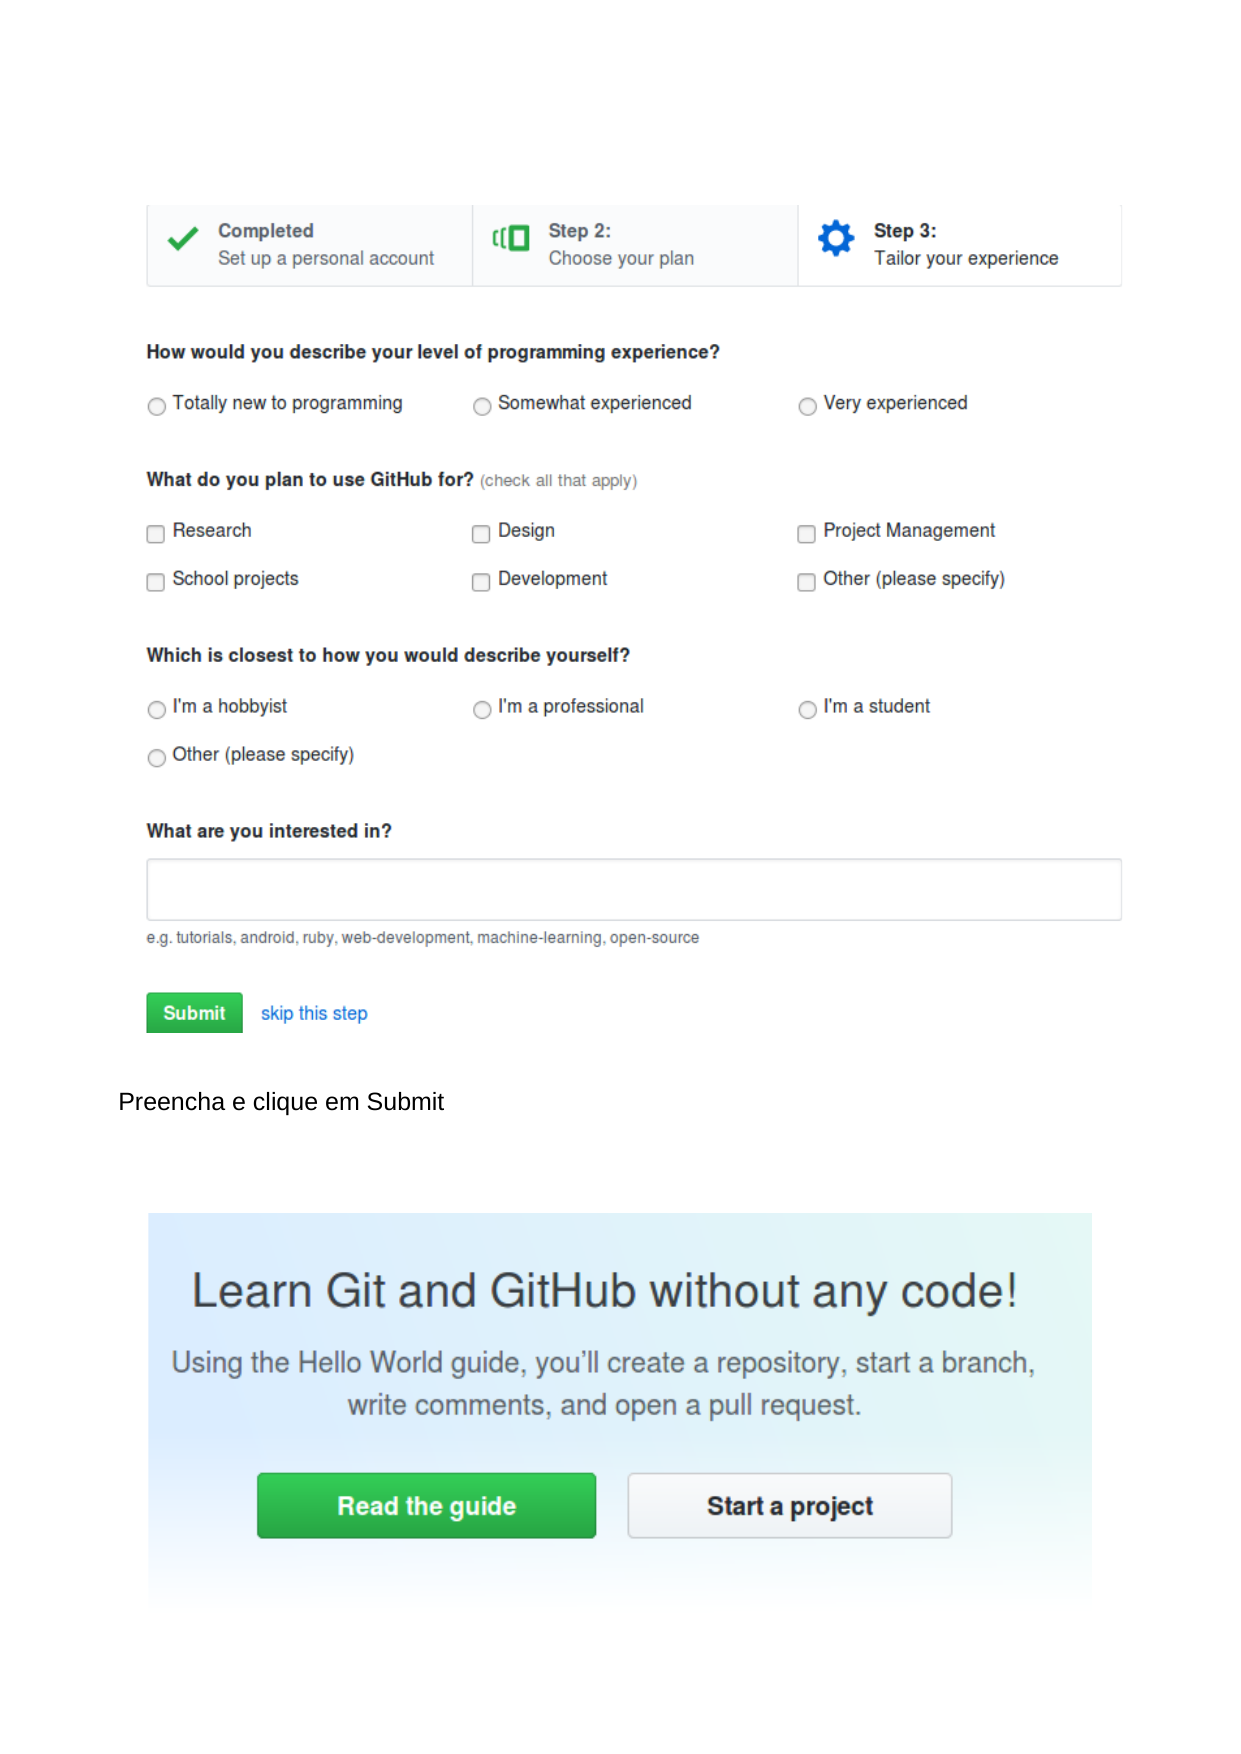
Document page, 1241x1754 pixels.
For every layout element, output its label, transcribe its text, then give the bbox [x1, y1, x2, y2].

picture [118, 205, 1123, 1033]
text Preencha e clique em Submit [118, 1087, 1122, 1116]
picture [148, 1213, 1092, 1614]
